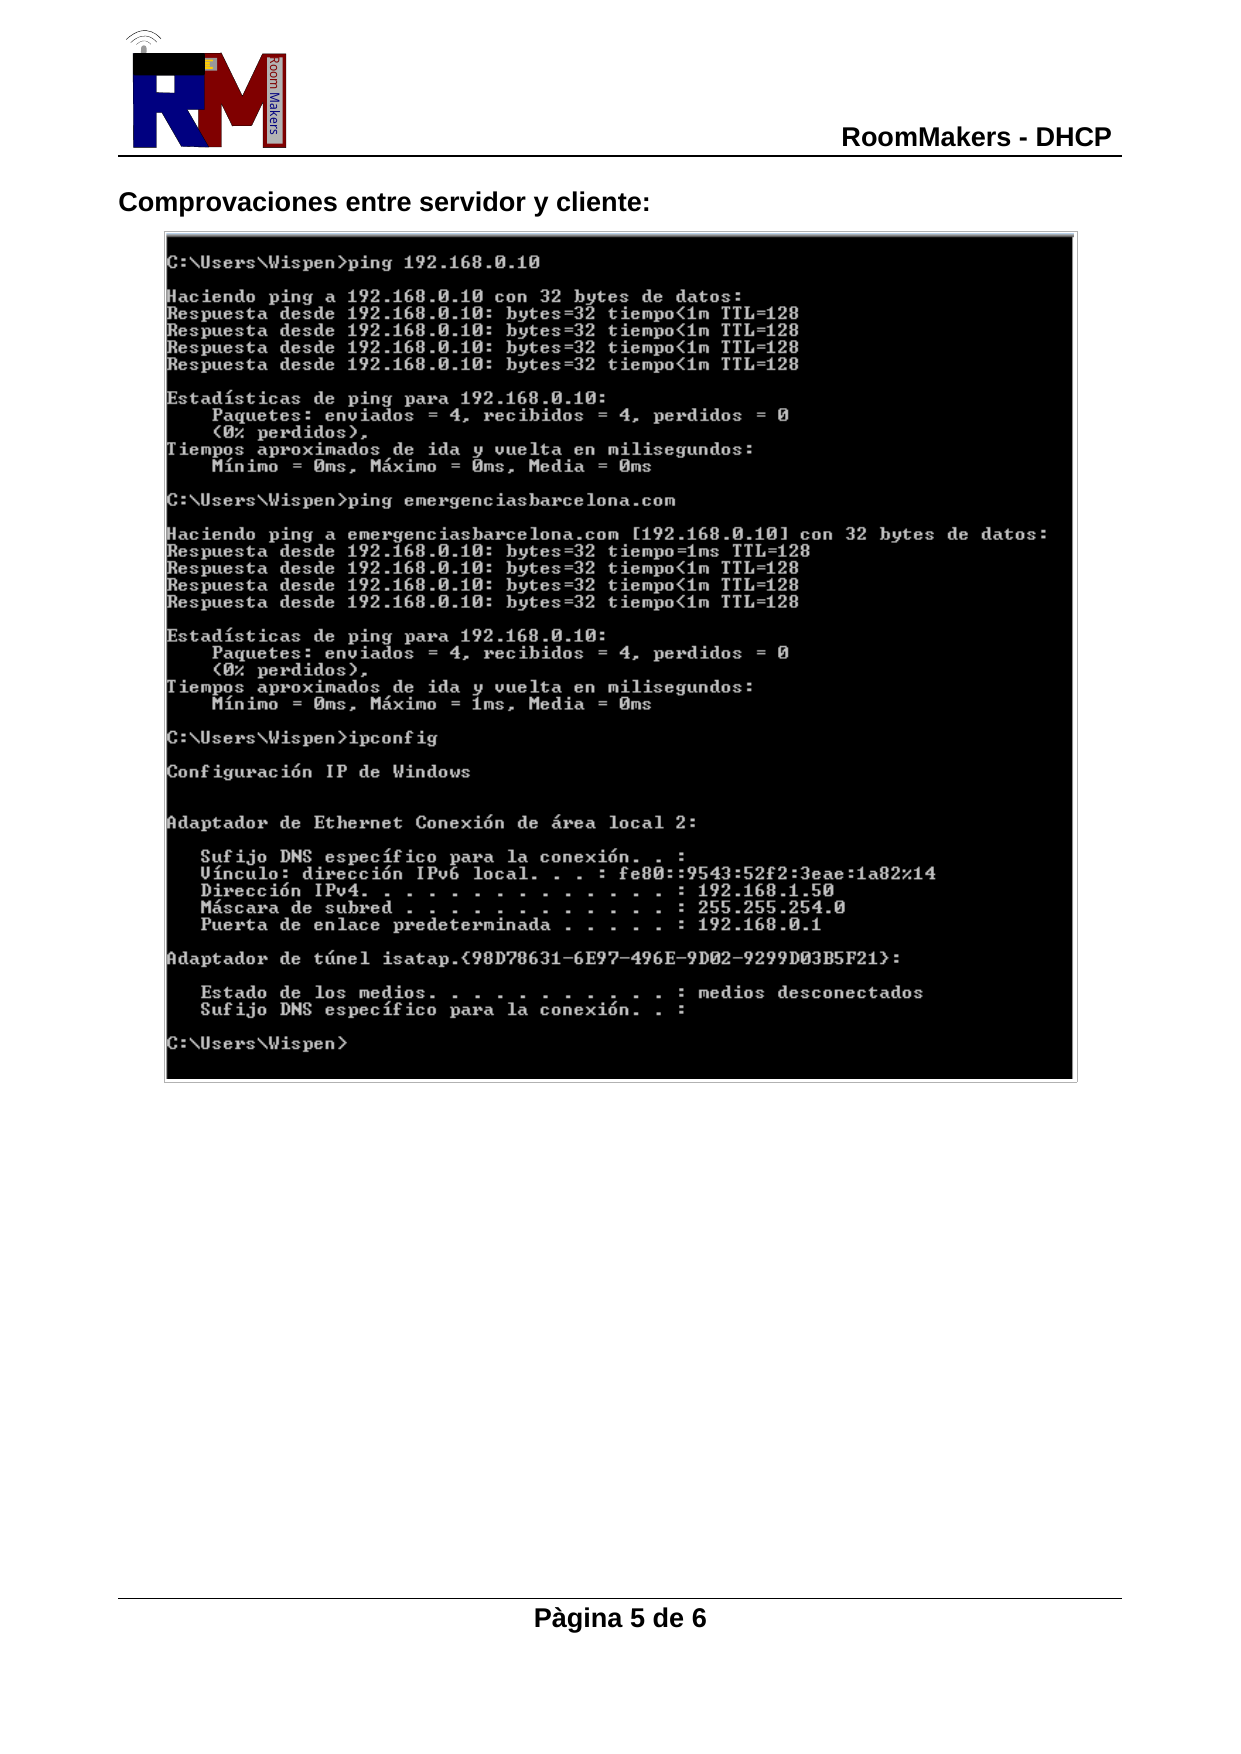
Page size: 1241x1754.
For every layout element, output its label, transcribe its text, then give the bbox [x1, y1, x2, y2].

text Comprovaciones entre servidor y cliente: [118, 186, 1122, 217]
picture [166, 233, 1074, 1079]
